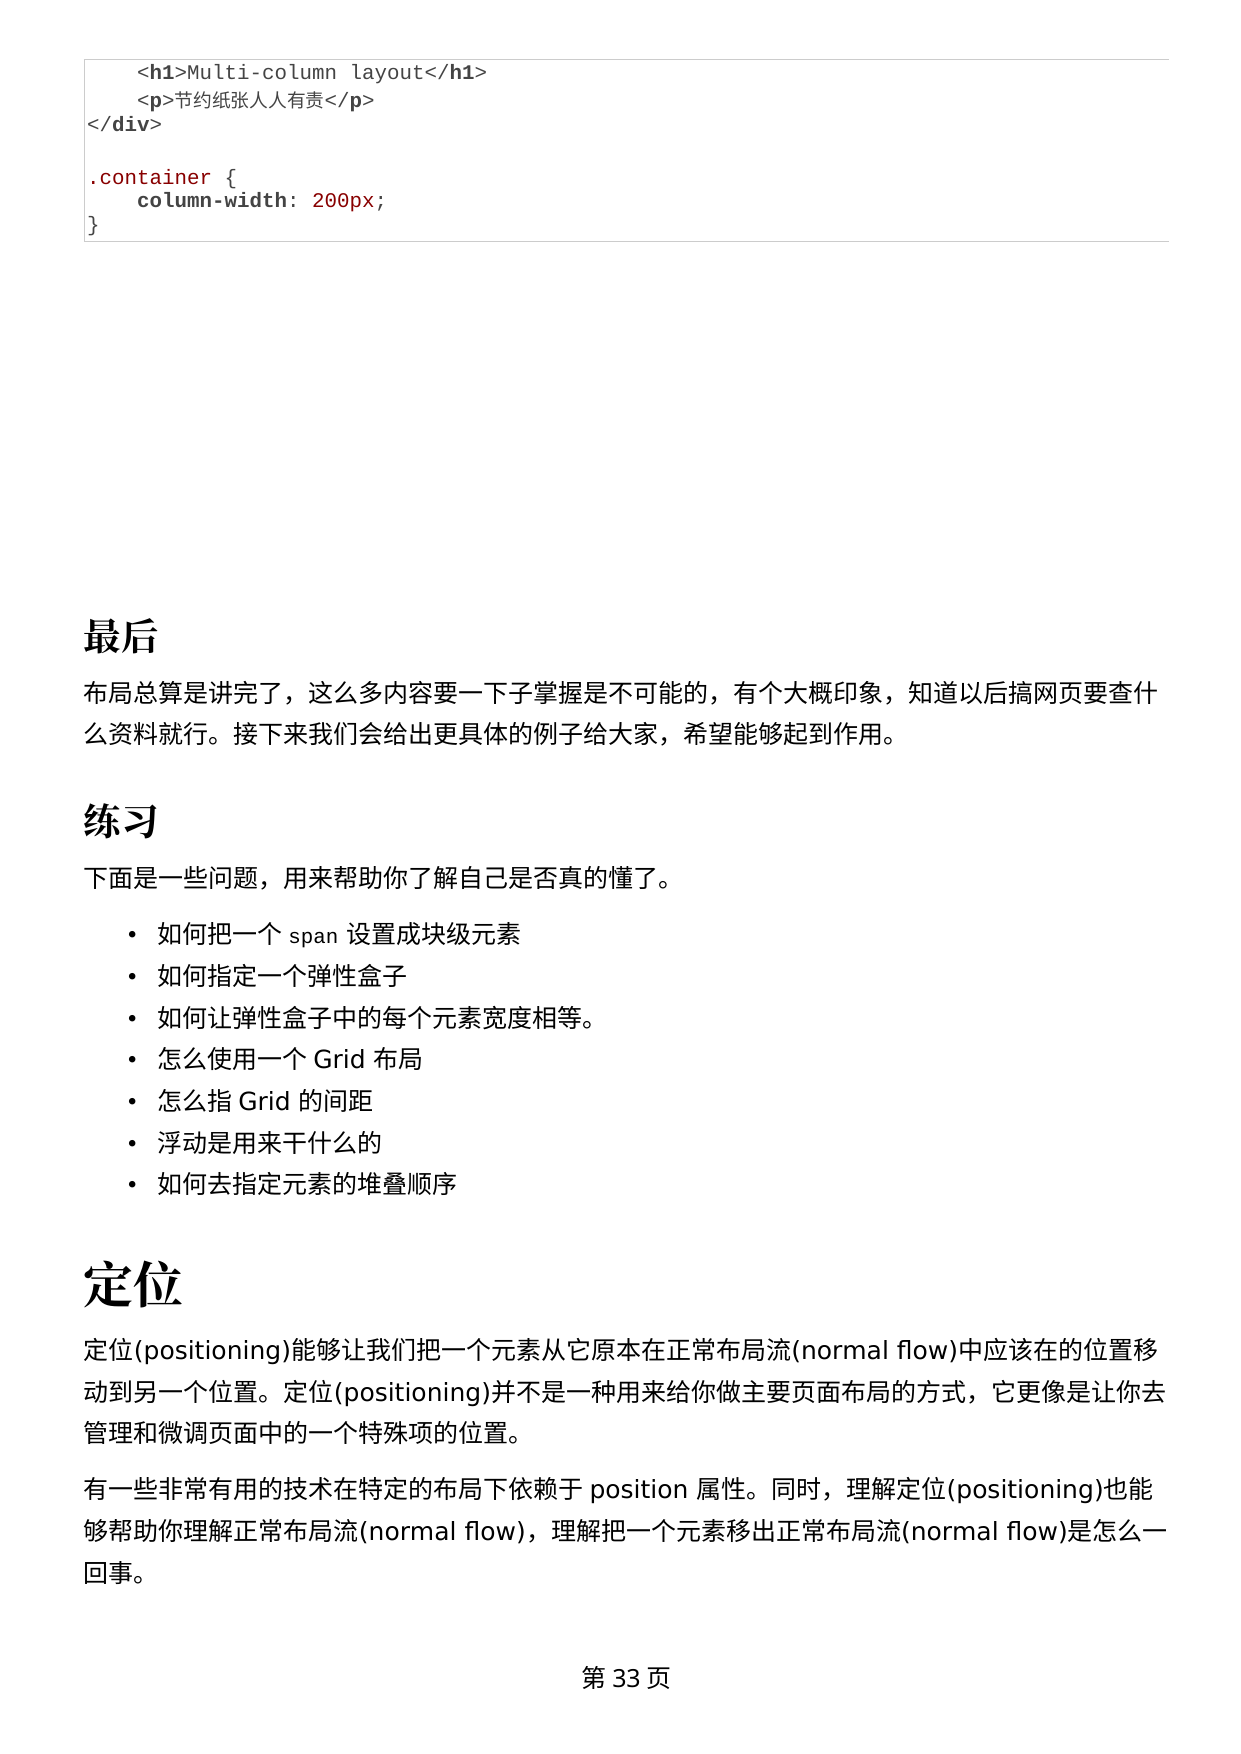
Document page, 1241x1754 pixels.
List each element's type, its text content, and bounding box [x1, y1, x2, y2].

list 如何把一个 span 设置成块级元素 [128, 915, 1169, 951]
text 定位(positioning)能够让我们把一个元素从它原本在正常布局流(normal flow)中应该在的位置移动到另一个位置。定位(positioning)并不是一种用来给你做主要页面布局的方式，它更像是让你去管理和微调页面中的一个特殊项的位置。 [84, 1330, 1169, 1450]
text <h1>Multi-column layout</h1> [85, 60, 1169, 83]
list 怎么指 Grid 的间距 [128, 1081, 1169, 1118]
text <p>节约纸张人人有责</p> [85, 83, 1169, 111]
subtitle 练习 [84, 792, 1169, 846]
text } [85, 211, 1169, 241]
list 怎么使用一个 Grid 布局 [128, 1040, 1169, 1076]
list 如何去指定元素的堆叠顺序 [128, 1165, 1169, 1201]
list 如何让弹性盒子中的每个元素宽度相等。 [128, 998, 1169, 1034]
subtitle 最后 [84, 607, 1169, 661]
text 有一些非常有用的技术在特定的布局下依赖于 position 属性。同时，理解定位(positioning)也能够帮助你理解正常布局流(normal flow)，理解把一个元素移出正常布局流(normal flow)是怎么一回事。 [84, 1470, 1169, 1589]
subtitle 定位 [84, 1246, 1169, 1318]
text .container { [85, 164, 1169, 187]
list 浮动是用来干什么的 [128, 1123, 1169, 1159]
text 下面是一些问题，用来帮助你了解自己是否真的懂了。 [84, 858, 1169, 895]
list 如何指定一个弹性盒子 [128, 956, 1169, 993]
text column-width: 200px; [85, 187, 1169, 211]
text 布局总算是讲完了，这么多内容要一下子掌握是不可能的，有个大概印象，知道以后搞网页要查什么资料就行。接下来我们会给出更具体的例子给大家，希望能够起到作用。 [84, 673, 1169, 751]
text </div> [85, 111, 1169, 137]
